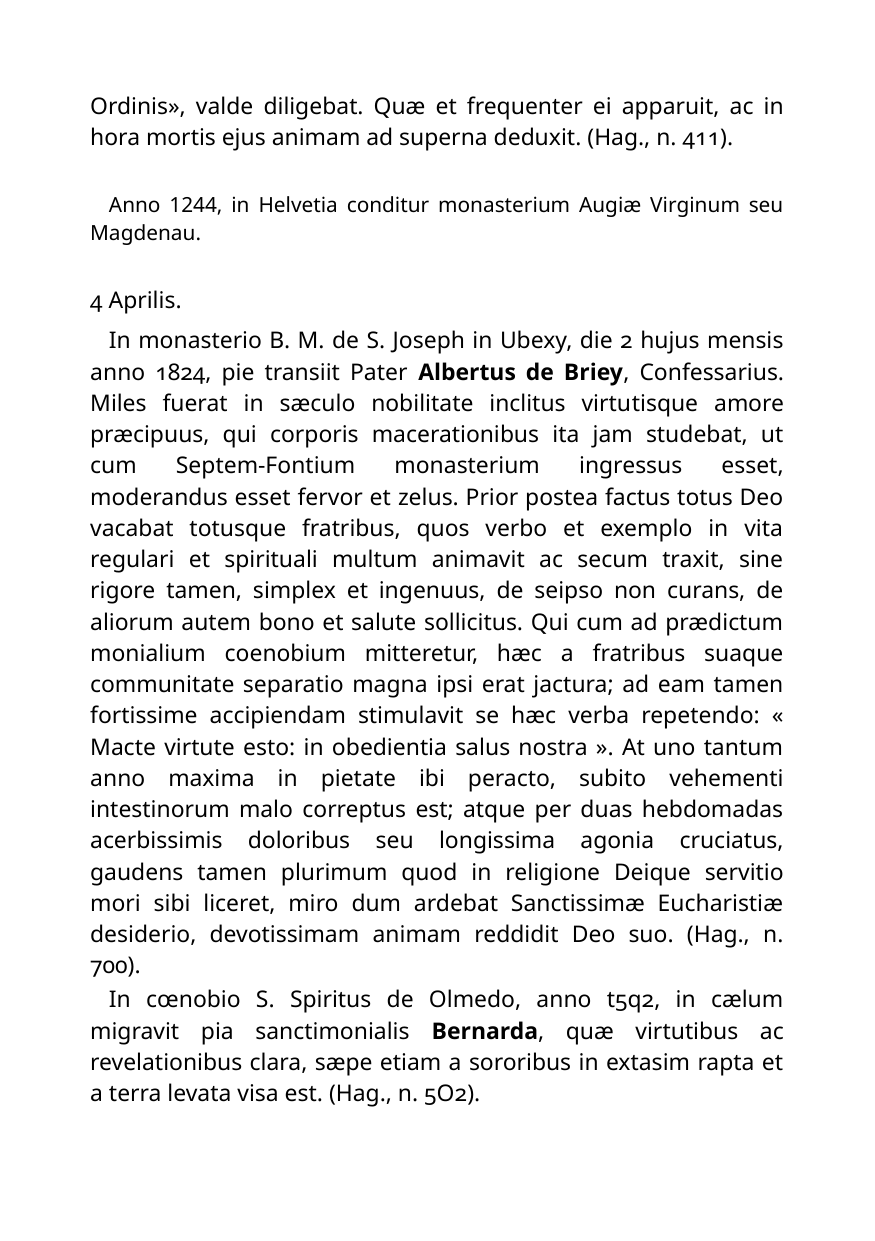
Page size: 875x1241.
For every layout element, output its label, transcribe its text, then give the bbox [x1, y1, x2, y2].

text In cœnobio S. Spiritus de Olmedo, anno t5q2, in cælum migravit pia sanctimonialis Bernarda, quæ virtutibus ac revelationibus clara, sæpe etiam a sororibus in extasim rapta et a terra levata visa est. (Hag., n. 5O2). [90, 983, 784, 1108]
text Ordinis», valde diligebat. Quæ et frequenter ei apparuit, ac in hora mortis ejus animam ad superna deduxit. (Hag., n. 411). [90, 90, 784, 152]
text Anno 1244, in Helvetia conditur monasterium Augiæ Virginum seu Magdenau. [90, 190, 784, 247]
text In monasterio B. M. de S. Joseph in Ubexy, die 2 hujus mensis anno 1824, pie transiit Pater Albertus de Briey, Confessarius. Miles fuerat in sæculo nobilitate inclitus virtu­tisque amore præcipuus, qui corporis macerationibus ita jam studebat, ut cum Septem-Fontium monasterium ingressus esset, moderandus esset fervor et zelus. Prior postea factus totus Deo vacabat totusque fratribus, quos verbo et exemplo in vita regulari et spirituali multum animavit ac secum traxit, sine rigore tamen, simplex et ingenuus, de seipso non curans, de aliorum autem bono et salute sollicitus. Qui cum ad prædictum monialium coenobium mitteretur, hæc a fratribus suaque communitate separatio magna ipsi erat jactura; ad eam tamen fortissime accipiendam stimulavit se hæc verba repetendo: « Macte virtute esto: in obedientia salus nostra ». At uno tantum anno maxima in pietate ibi peracto, subito vehementi intestinorum malo correptus est; atque per duas hebdomadas acerbissimis doloribus seu longissima agonia cruciatus, gaudens tamen plurimum quod in religione Deique servitio mori sibi liceret, miro dum ardebat Sanctissimæ Eucharistiæ desiderio, devotissimam animam reddidit Deo suo. (Hag., n. 700). [90, 324, 784, 980]
text 4 Aprilis. [90, 284, 784, 315]
